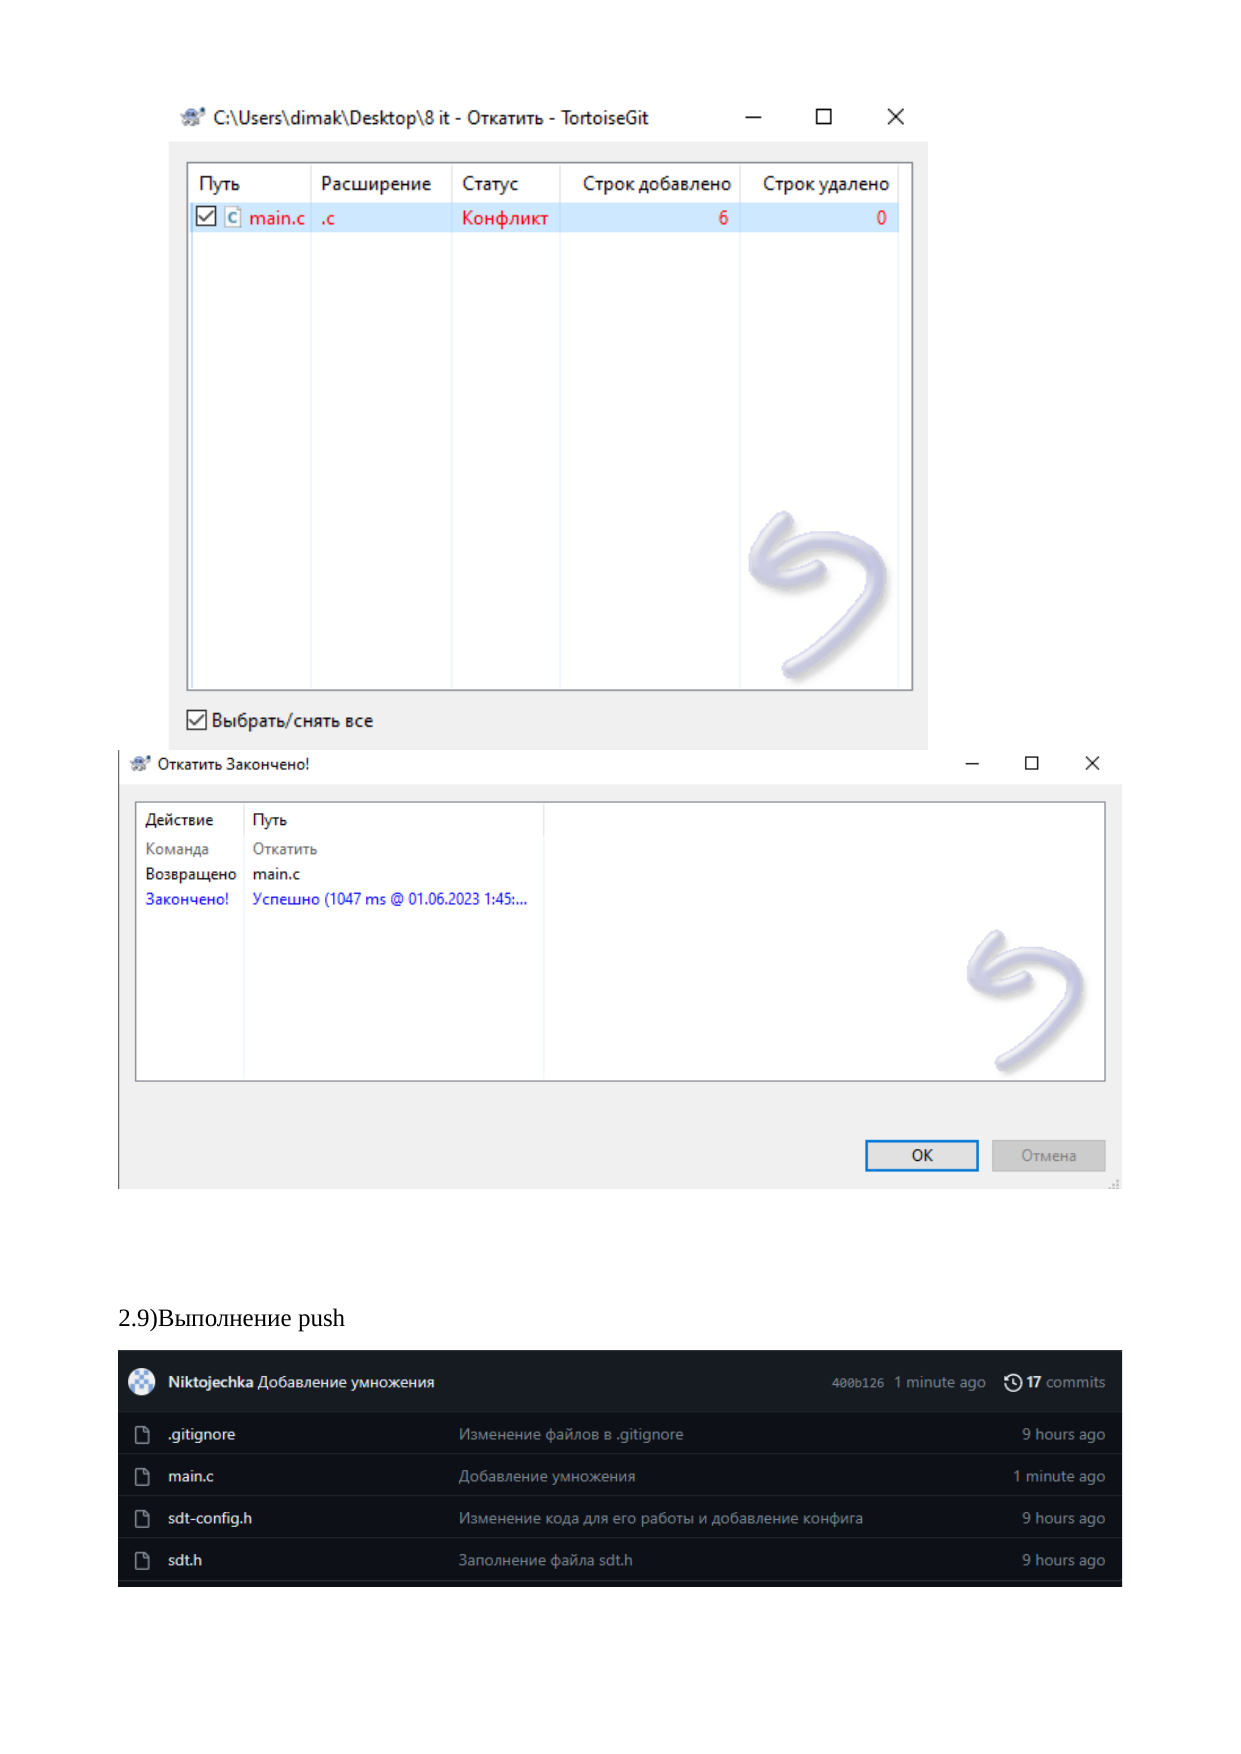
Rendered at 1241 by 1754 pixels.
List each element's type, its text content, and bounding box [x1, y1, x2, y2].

picture [118, 1350, 1123, 1587]
text 2.9)Выполнение push [118, 1303, 1122, 1332]
picture [118, 98, 1123, 1189]
